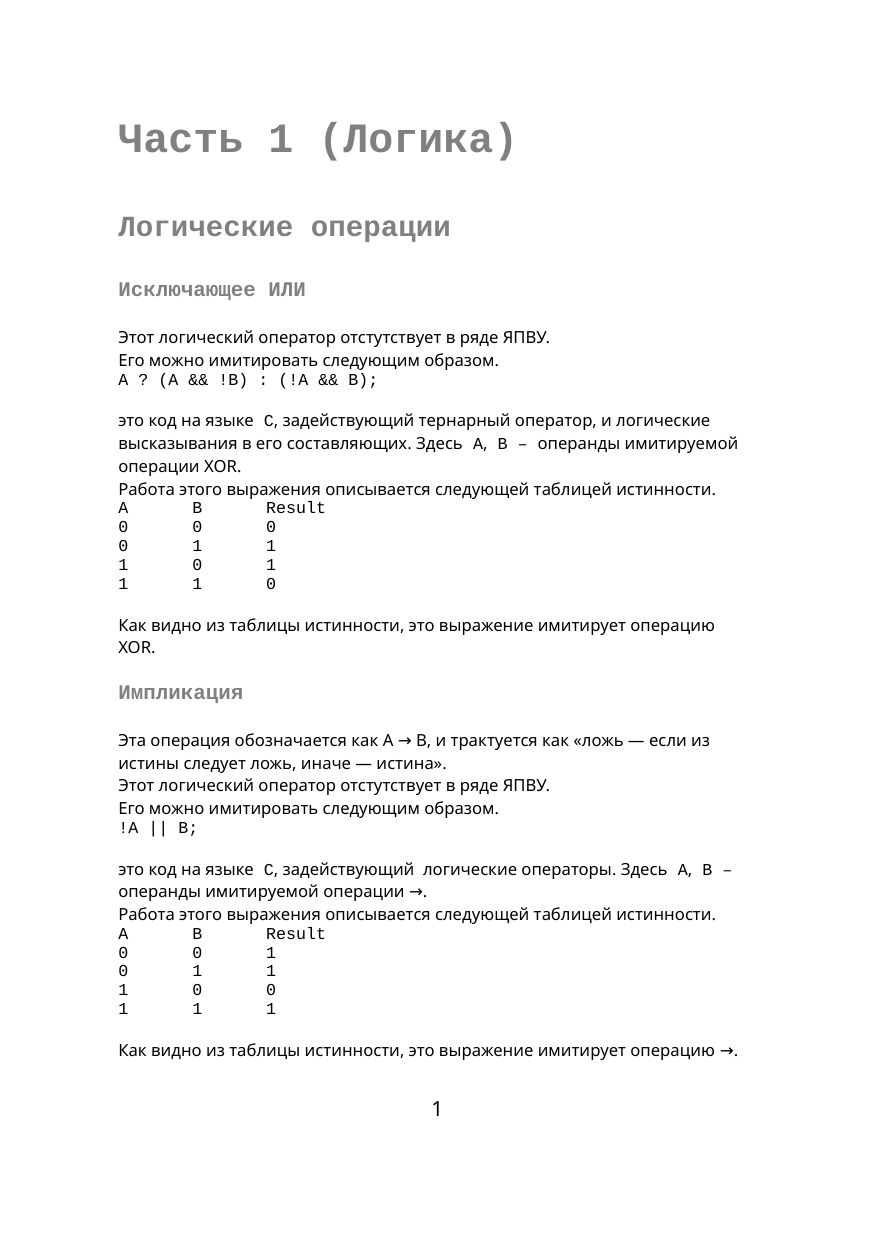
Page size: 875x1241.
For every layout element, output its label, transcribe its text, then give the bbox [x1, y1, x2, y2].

text Как видно из таблицы истинности, это выражение имитирует операцию →. [118, 1038, 756, 1061]
text Исключающее ИЛИ [118, 278, 756, 302]
text 1 1 1 [118, 1001, 756, 1019]
text Как видно из таблицы истинности, это выражение имитирует операцию XOR. [118, 613, 756, 658]
text 1 1 0 [118, 575, 756, 594]
text A ? (A && !B) : (!A && B); [118, 371, 756, 390]
text Его можно имитировать следующим образом. [118, 797, 756, 819]
text Часть 1 (Логика) [118, 118, 756, 165]
text 0 0 0 [118, 519, 756, 538]
text Его можно имитировать следующим образом. [118, 348, 756, 371]
text Работа этого выражения описывается следующей таблицей истинности. [118, 477, 756, 500]
text Эта операция обозначается как A → B, и трактуется как «ложь — если из истины следует ложь, иначе — истина». [118, 728, 756, 774]
text это код на языке C, задействующий логические операторы. Здесь A, B – операнды имитируемой операции →. [118, 857, 756, 903]
text Импликация [118, 682, 756, 706]
text A B Result [118, 925, 756, 944]
text Этот логический оператор отстутствует в ряде ЯПВУ. [118, 774, 756, 797]
text Этот логический оператор отстутствует в ряде ЯПВУ. [118, 326, 756, 348]
text A B Result [118, 500, 756, 519]
text это код на языке C, задействующий тернарный оператор, и логические высказывания в его составляющих. Здесь A, B – операнды имитируемой операции XOR. [118, 409, 756, 477]
text 1 0 0 [118, 982, 756, 1001]
text Логические операции [118, 212, 756, 246]
text Работа этого выражения описывается следующей таблицей истинности. [118, 903, 756, 925]
text 1 0 1 [118, 557, 756, 575]
text 0 0 1 [118, 944, 756, 963]
text 0 1 1 [118, 963, 756, 982]
text 0 1 1 [118, 538, 756, 557]
text !A || B; [118, 819, 756, 838]
